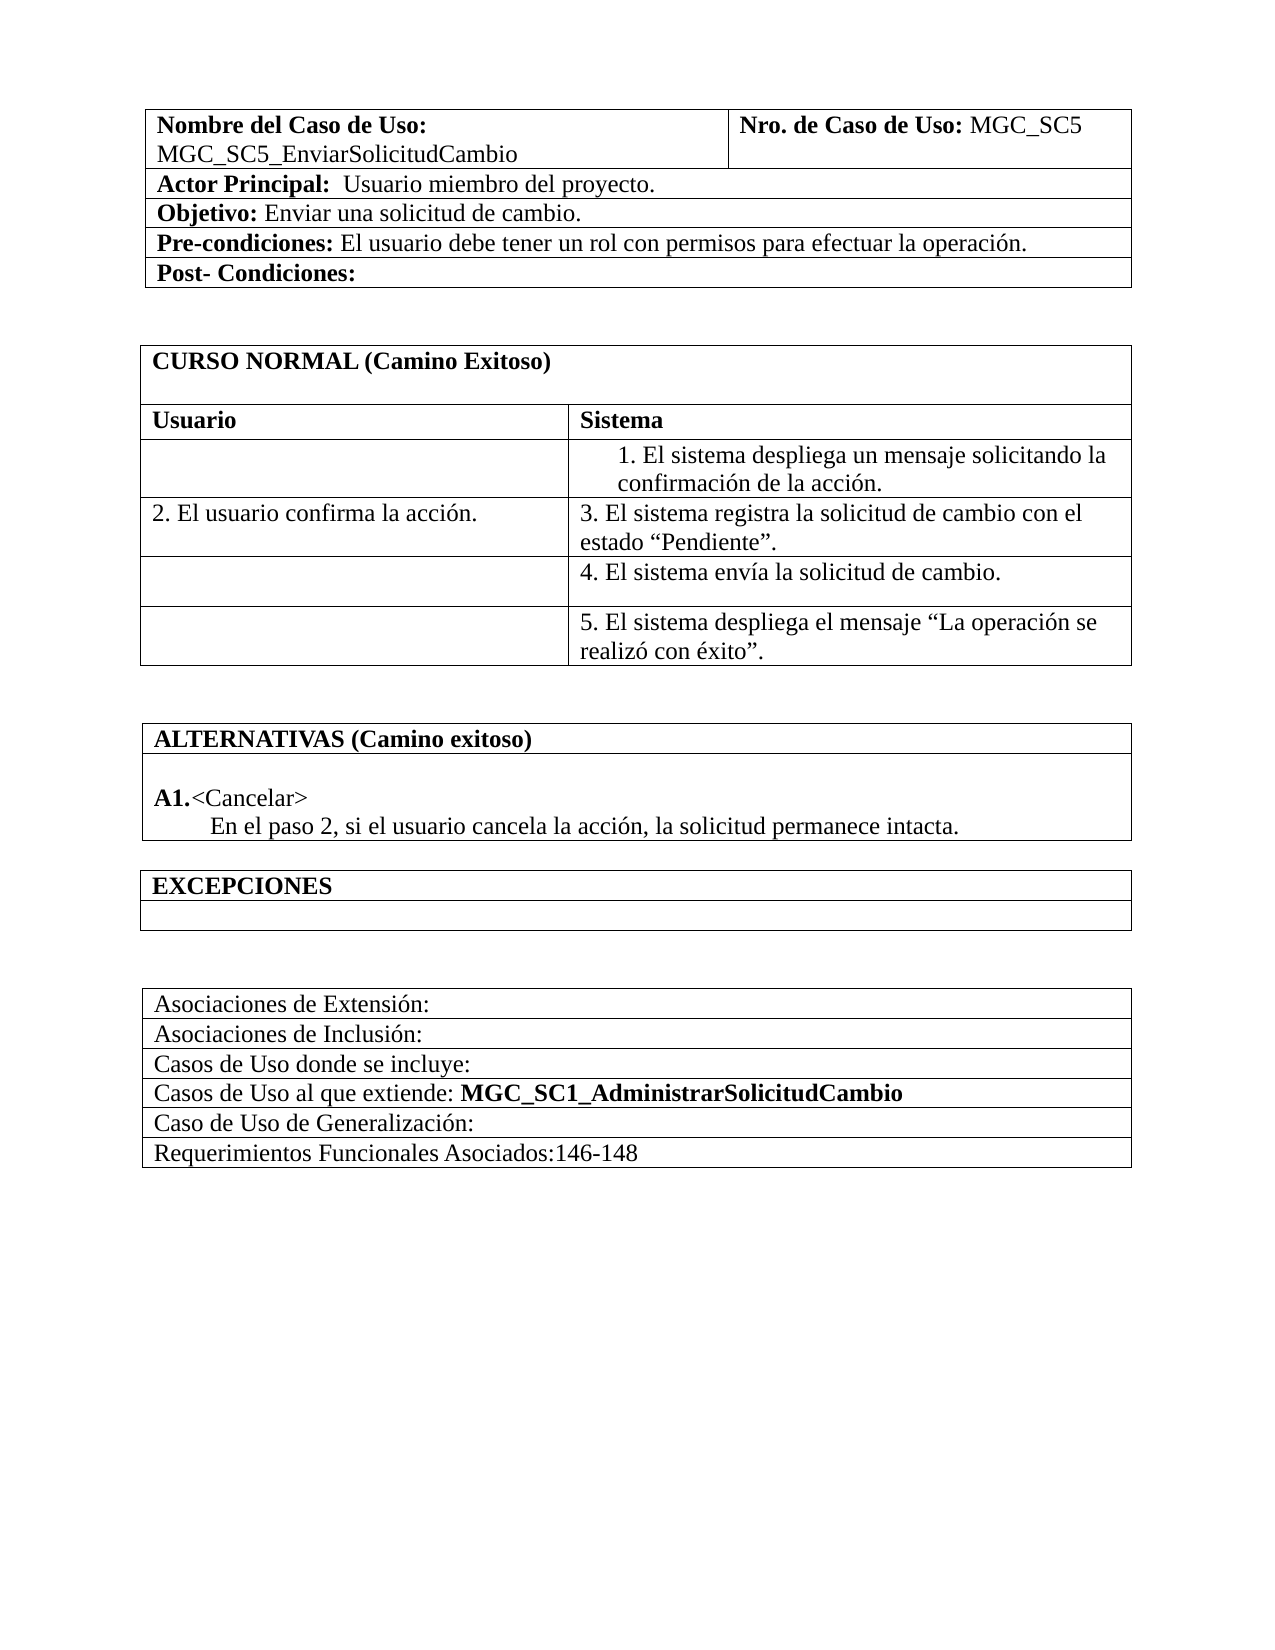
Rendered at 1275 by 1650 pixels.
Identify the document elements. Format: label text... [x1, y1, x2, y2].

table_cell 4. El sistema envía la solicitud de cambio. [569, 557, 1131, 606]
table_cell 1. El sistema despliega un mensaje solicitando la confirmación de la acción. [569, 440, 1131, 497]
table_cell <Cancelar> En el paso 2, si el usuario cancela la acción, la solicitud permanece intacta. [143, 754, 1131, 840]
table_header EXCEPCIONES [141, 871, 1131, 900]
table_cell 3. El sistema registra la solicitud de cambio con el estado “Pendiente”. [569, 498, 1131, 556]
table_cell Pre-condiciones: El usuario debe tener un rol con permisos para efectuar la operación. [146, 228, 1131, 257]
table_cell Usuario [141, 405, 568, 439]
table_cell [141, 557, 568, 606]
table_cell Casos de Uso donde se incluye: [143, 1049, 1131, 1077]
table_cell Objetivo: Enviar una solicitud de cambio. [146, 199, 1131, 227]
table_cell Sistema [569, 405, 1131, 439]
table_cell Requerimientos Funcionales Asociados:146-148 [143, 1138, 1131, 1167]
table_cell Asociaciones de Inclusión: [143, 1019, 1131, 1048]
table_header CURSO NORMAL (Camino Exitoso) [141, 346, 1131, 404]
table_cell [141, 901, 1131, 929]
table_cell [141, 607, 568, 664]
table_cell Post- Condiciones: [146, 258, 1131, 287]
table_cell Actor Principal: Usuario miembro del proyecto. [146, 169, 1131, 197]
table_cell 5. El sistema despliega el mensaje “La operación se realizó con éxito”. [569, 607, 1131, 664]
table_header Nro. de Caso de Uso: MGC_SC5 [729, 110, 1131, 168]
table_cell Caso de Uso de Generalización: [143, 1108, 1131, 1137]
table_header Nombre del Caso de Uso: MGC_SC5_EnviarSolicitudCambio [146, 110, 728, 168]
table_cell 2. El usuario confirma la acción. [141, 498, 568, 556]
table_header ALTERNATIVAS (Camino exitoso) [143, 724, 1131, 753]
table_cell Casos de Uso al que extiende: MGC_SC1_AdministrarSolicitudCambio [143, 1079, 1131, 1107]
table_header Asociaciones de Extensión: [143, 989, 1131, 1018]
table_cell [141, 440, 568, 497]
